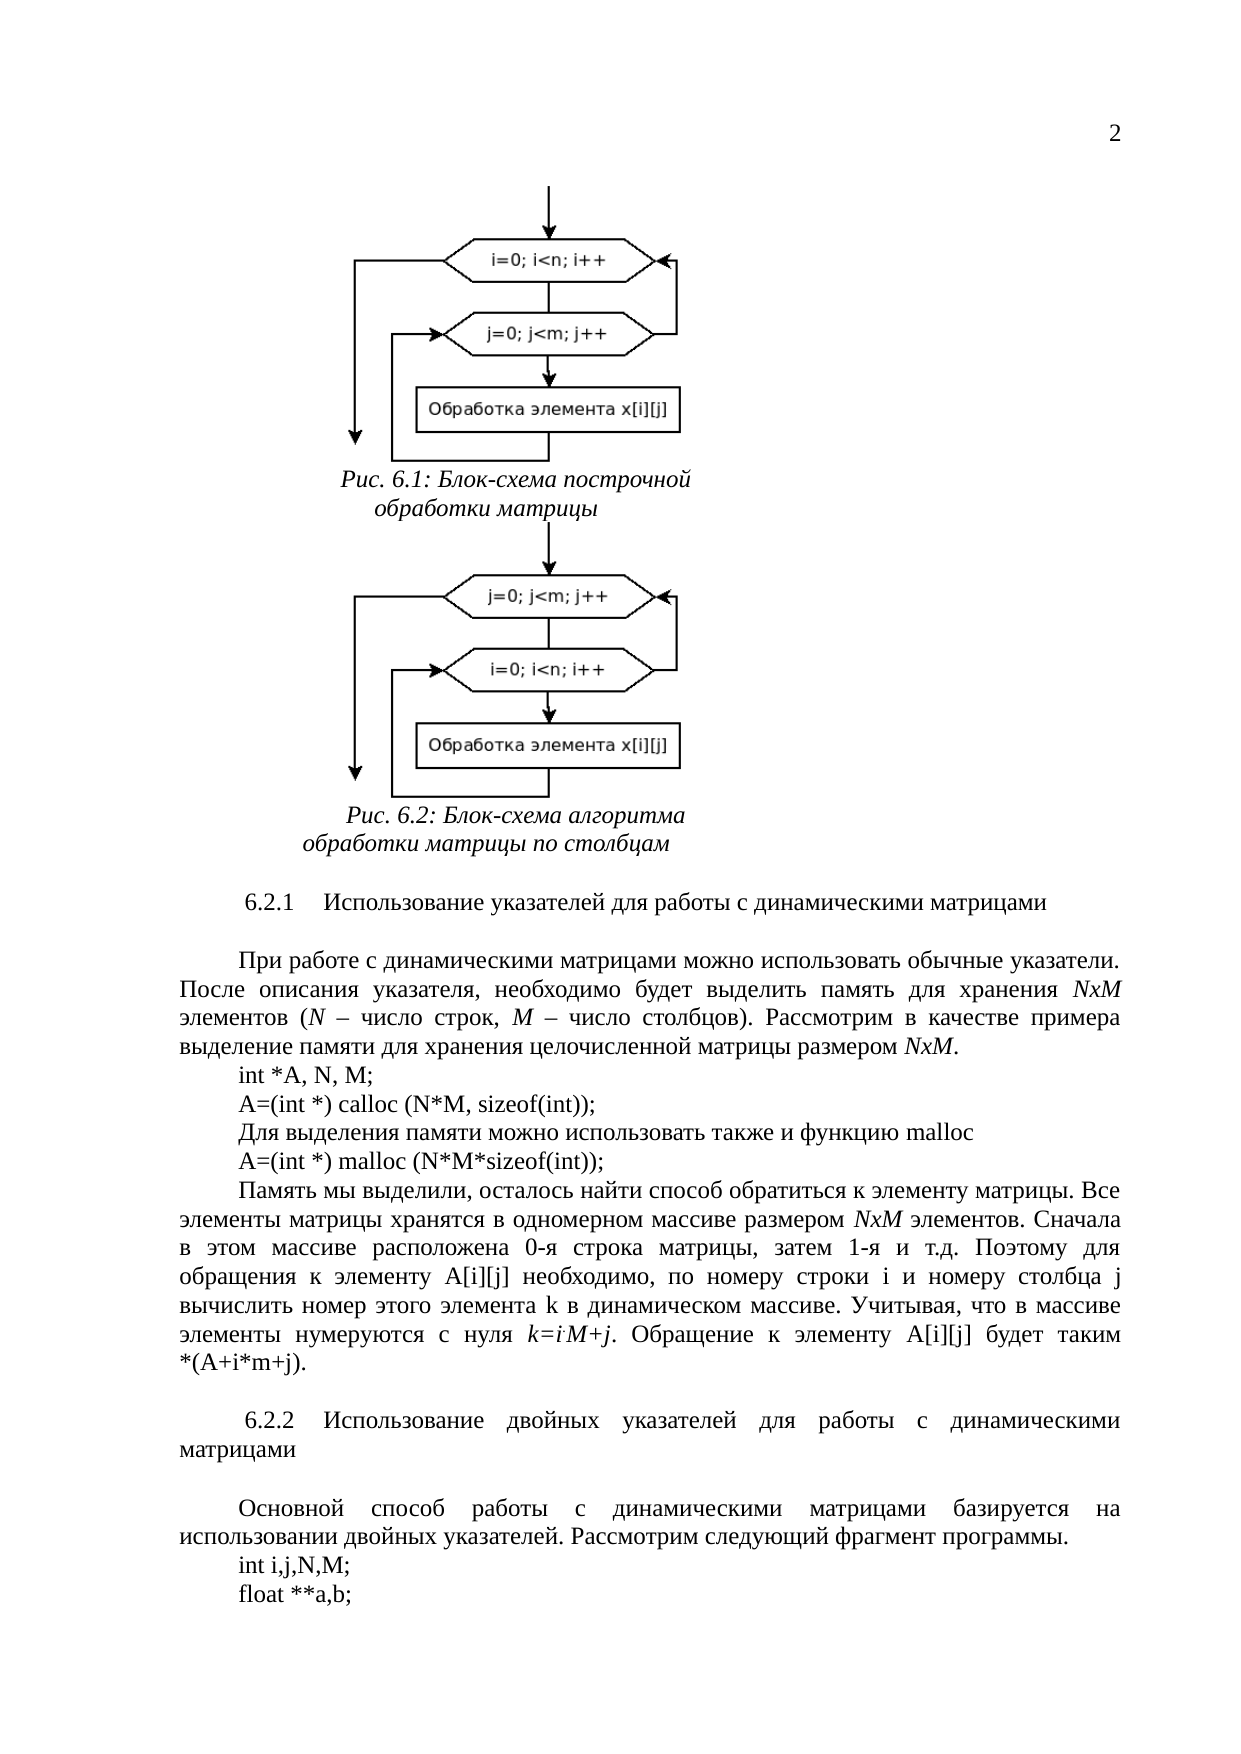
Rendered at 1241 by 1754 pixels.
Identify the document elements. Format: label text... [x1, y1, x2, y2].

text Для выделения памяти можно использовать также и функцию malloc [179, 1117, 1121, 1146]
subtitle Использование указателей для работы с динамическими матрицами [179, 887, 1121, 915]
picture [342, 185, 682, 464]
text int *A, N, M; [238, 1060, 1121, 1089]
text При работе с динамическими матрицами можно использовать обычные указатели. После описания указателя, необходимо будет выделить память для хранения NxM элементов (N – число строк, M – число столбцов). Рассмотрим в качестве примера выделение памяти для хранения целочисленной матрицы размером NxM. [179, 945, 1121, 1060]
text float **a,b; [238, 1579, 1121, 1608]
subtitle Использование двойных указателей для работы с динамическими матрицами [179, 1406, 1121, 1463]
text Рис. 6.2: Блок-схема алгоритма обработки матрицы по столбцам [238, 521, 737, 857]
text A=(int *) calloc (N*M, sizeof(int)); [238, 1089, 1121, 1117]
picture [342, 521, 682, 800]
text A=(int *) malloc (N*M*sizeof(int)); [238, 1146, 1121, 1175]
text Рис. 6.1: Блок-схема построчной обработки матрицы [238, 177, 737, 521]
text Основной способ работы с динамическими матрицами базируется на использовании двойных указателей. Рассмотрим следующий фрагмент программы. [179, 1493, 1121, 1550]
text Память мы выделили, осталось найти способ обратиться к элементу матрицы. Все элементы матрицы хранятся в одномерном массиве размером NxM элементов. Сначала в этом массиве расположена 0-я строка матрицы, затем 1-я и т.д. Поэтому для обращения к элементу A[i][j] необходимо, по номеру строки i и номеру столбца j вычислить номер этого элемента k в динамическом массиве. Учитывая, что в массиве элементы нумеруются с нуля k=i.M+j. Обращение к элементу A[i][j] будет таким *(A+i*m+j). [179, 1175, 1121, 1376]
text int i,j,N,M; [238, 1550, 1121, 1579]
